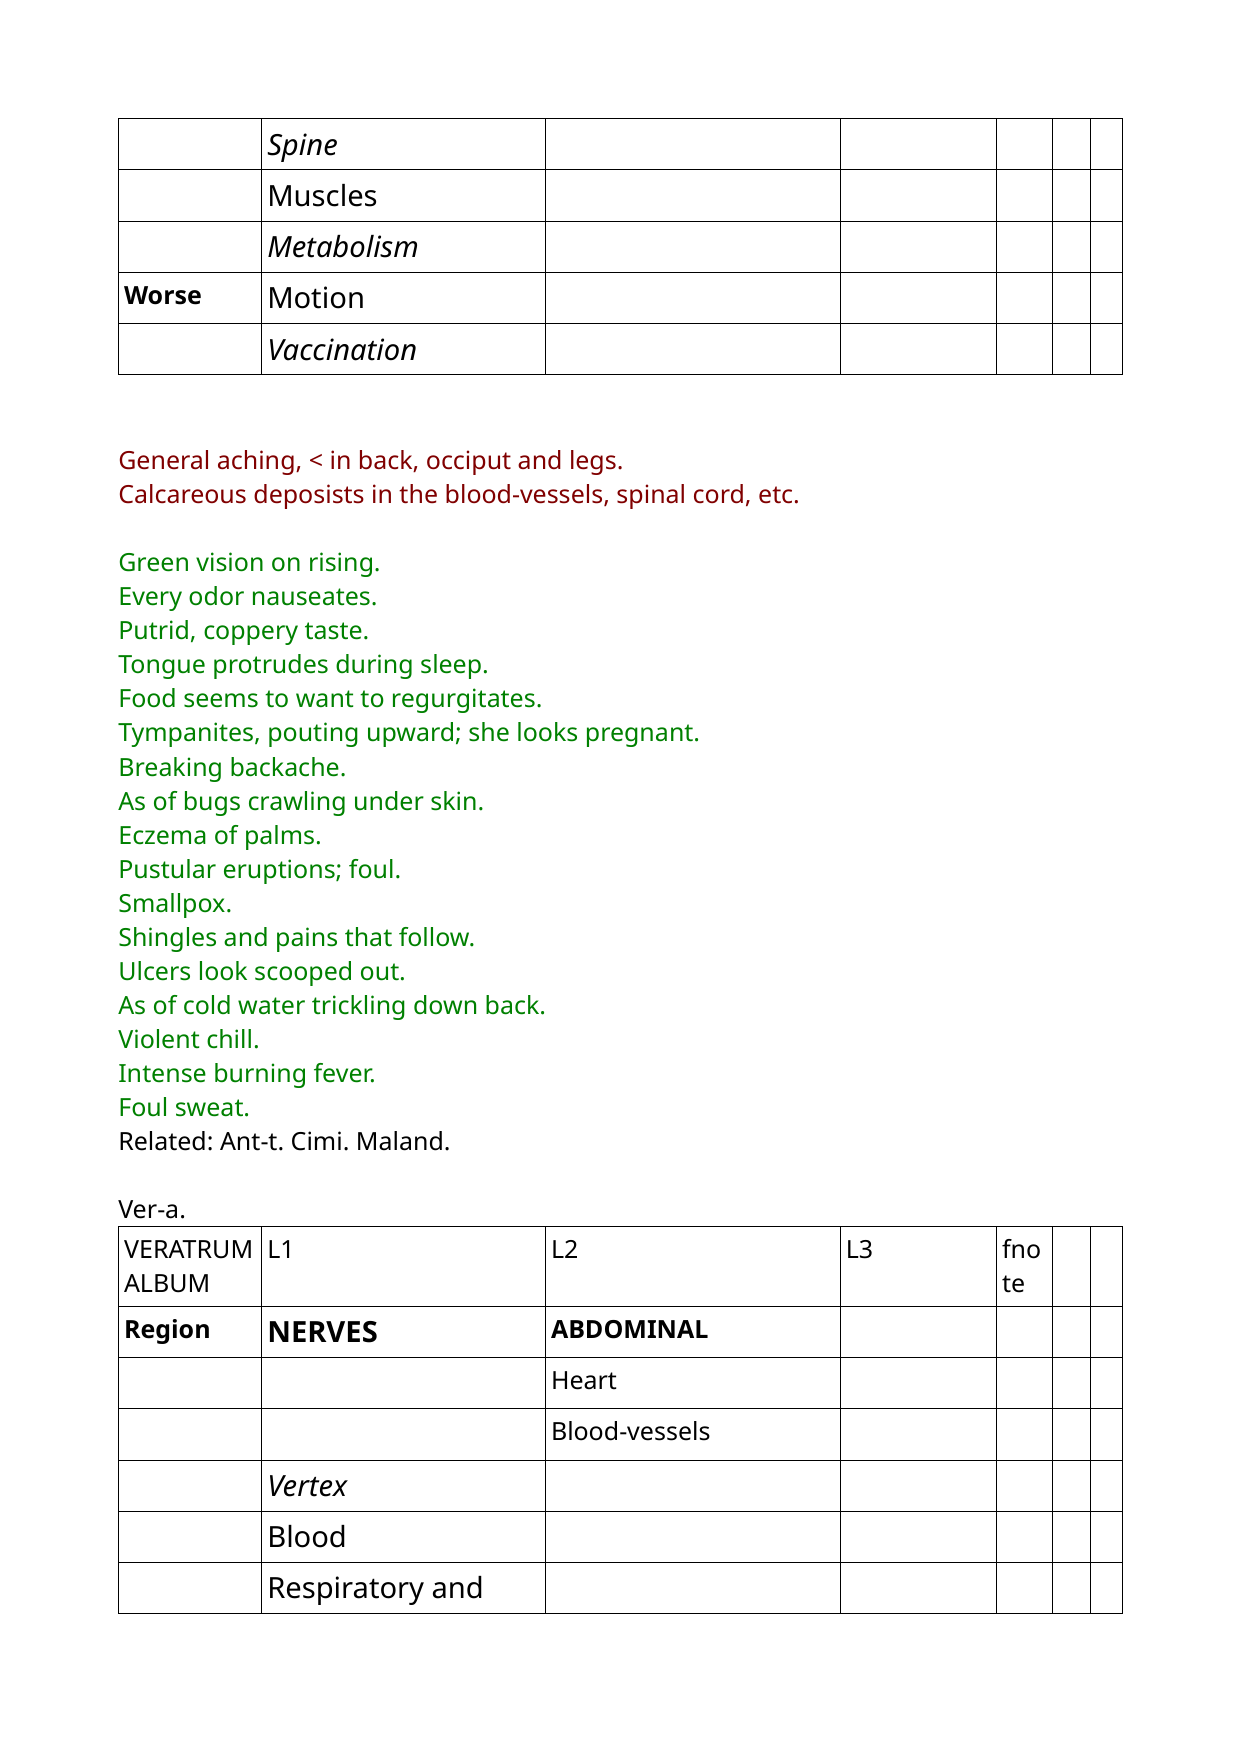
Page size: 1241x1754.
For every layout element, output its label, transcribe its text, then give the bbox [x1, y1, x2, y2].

table_cell Spine [262, 119, 545, 169]
table_cell [1053, 1307, 1090, 1357]
table_cell [1091, 222, 1122, 272]
table_cell [1091, 1563, 1122, 1613]
text As of bugs crawling under skin. [118, 783, 1122, 817]
table_cell [1091, 1409, 1122, 1459]
table_cell [841, 1512, 996, 1562]
table_cell Muscles [262, 170, 545, 221]
text Tympanites, pouting upward; she looks pregnant. [118, 715, 1122, 749]
table_cell [1053, 1461, 1090, 1511]
table_cell [1091, 1512, 1122, 1562]
table_cell [119, 1358, 261, 1408]
table_cell [997, 119, 1052, 169]
table_cell Metabolism [262, 222, 545, 272]
table_cell [1053, 1563, 1090, 1613]
table_cell [119, 222, 261, 272]
table_cell Worse [119, 273, 261, 323]
table_cell [997, 324, 1052, 374]
table_cell [1053, 222, 1090, 272]
text Green vision on rising. [118, 545, 1122, 579]
table_cell [1091, 1307, 1122, 1357]
table_cell [841, 273, 996, 323]
table_cell [1091, 1461, 1122, 1511]
table_cell [119, 1461, 261, 1511]
table_cell [119, 170, 261, 221]
text Smallpox. [118, 885, 1122, 919]
text Calcareous deposists in the blood-vessels, spinal cord, etc. [118, 477, 1122, 511]
table_cell Blood-vessels [546, 1409, 840, 1459]
table_cell [546, 1512, 840, 1562]
table_cell [546, 222, 840, 272]
table_cell [546, 170, 840, 221]
table_header VERATRUM ALBUM [119, 1227, 261, 1306]
table_cell [1053, 1358, 1090, 1408]
table_cell Respiratory and [262, 1563, 545, 1613]
text Shingles and pains that follow. [118, 919, 1122, 953]
text As of cold water trickling down back. [118, 988, 1122, 1022]
table_cell [997, 1563, 1052, 1613]
table_cell [546, 1461, 840, 1511]
table_cell [997, 170, 1052, 221]
text Every odor nauseates. [118, 579, 1122, 613]
table_cell [841, 222, 996, 272]
table_cell [546, 324, 840, 374]
table_cell [119, 1512, 261, 1562]
text Ulcers look scooped out. [118, 953, 1122, 988]
table_cell [841, 1307, 996, 1357]
table_header [1091, 1227, 1122, 1306]
table_cell Blood [262, 1512, 545, 1562]
table_cell [997, 273, 1052, 323]
table_cell [841, 1563, 996, 1613]
text Ver-a. [118, 1192, 1122, 1226]
table_header fnote [997, 1227, 1052, 1306]
table_cell [997, 1461, 1052, 1511]
table_cell [1053, 170, 1090, 221]
table_cell [546, 273, 840, 323]
table_cell [1091, 1358, 1122, 1408]
table_cell [1053, 1512, 1090, 1562]
table_cell [119, 1563, 261, 1613]
text Pustular eruptions; foul. [118, 851, 1122, 885]
table_cell [1091, 273, 1122, 323]
table_cell Vaccination [262, 324, 545, 374]
text Violent chill. [118, 1022, 1122, 1056]
table_cell ABDOMINAL [546, 1307, 840, 1357]
table_cell [1053, 273, 1090, 323]
table_cell [1053, 119, 1090, 169]
table_cell Motion [262, 273, 545, 323]
table_cell [841, 170, 996, 221]
table_cell [1053, 324, 1090, 374]
table_cell [546, 119, 840, 169]
table_header L2 [546, 1227, 840, 1306]
table_cell [841, 119, 996, 169]
table_cell [119, 119, 261, 169]
table_cell [1091, 324, 1122, 374]
table_cell [997, 1409, 1052, 1459]
table_cell [1091, 170, 1122, 221]
text Putrid, coppery taste. [118, 613, 1122, 647]
table_cell [997, 222, 1052, 272]
table_cell [262, 1358, 545, 1408]
table_cell NERVES [262, 1307, 545, 1357]
table_cell [1053, 1409, 1090, 1459]
table_header L1 [262, 1227, 545, 1306]
text Foul sweat. [118, 1090, 1122, 1124]
table_cell [841, 324, 996, 374]
table_cell [1091, 119, 1122, 169]
text Food seems to want to regurgitates. [118, 681, 1122, 715]
text Eczema of palms. [118, 817, 1122, 851]
table_cell Region [119, 1307, 261, 1357]
table_cell [546, 1563, 840, 1613]
table_cell Vertex [262, 1461, 545, 1511]
text Intense burning fever. [118, 1056, 1122, 1090]
table_cell [841, 1358, 996, 1408]
table_cell [841, 1409, 996, 1459]
table_cell [997, 1307, 1052, 1357]
text Tongue protrudes during sleep. [118, 647, 1122, 681]
table_cell [997, 1358, 1052, 1408]
text Related: Ant-t. Cimi. Maland. [118, 1124, 1122, 1158]
table_header [1053, 1227, 1090, 1306]
table_header L3 [841, 1227, 996, 1306]
text General aching, < in back, occiput and legs. [118, 443, 1122, 477]
table_cell [997, 1512, 1052, 1562]
table_cell [841, 1461, 996, 1511]
text Breaking backache. [118, 749, 1122, 783]
table_cell [119, 1409, 261, 1459]
table_cell Heart [546, 1358, 840, 1408]
table_cell [262, 1409, 545, 1459]
table_cell [119, 324, 261, 374]
